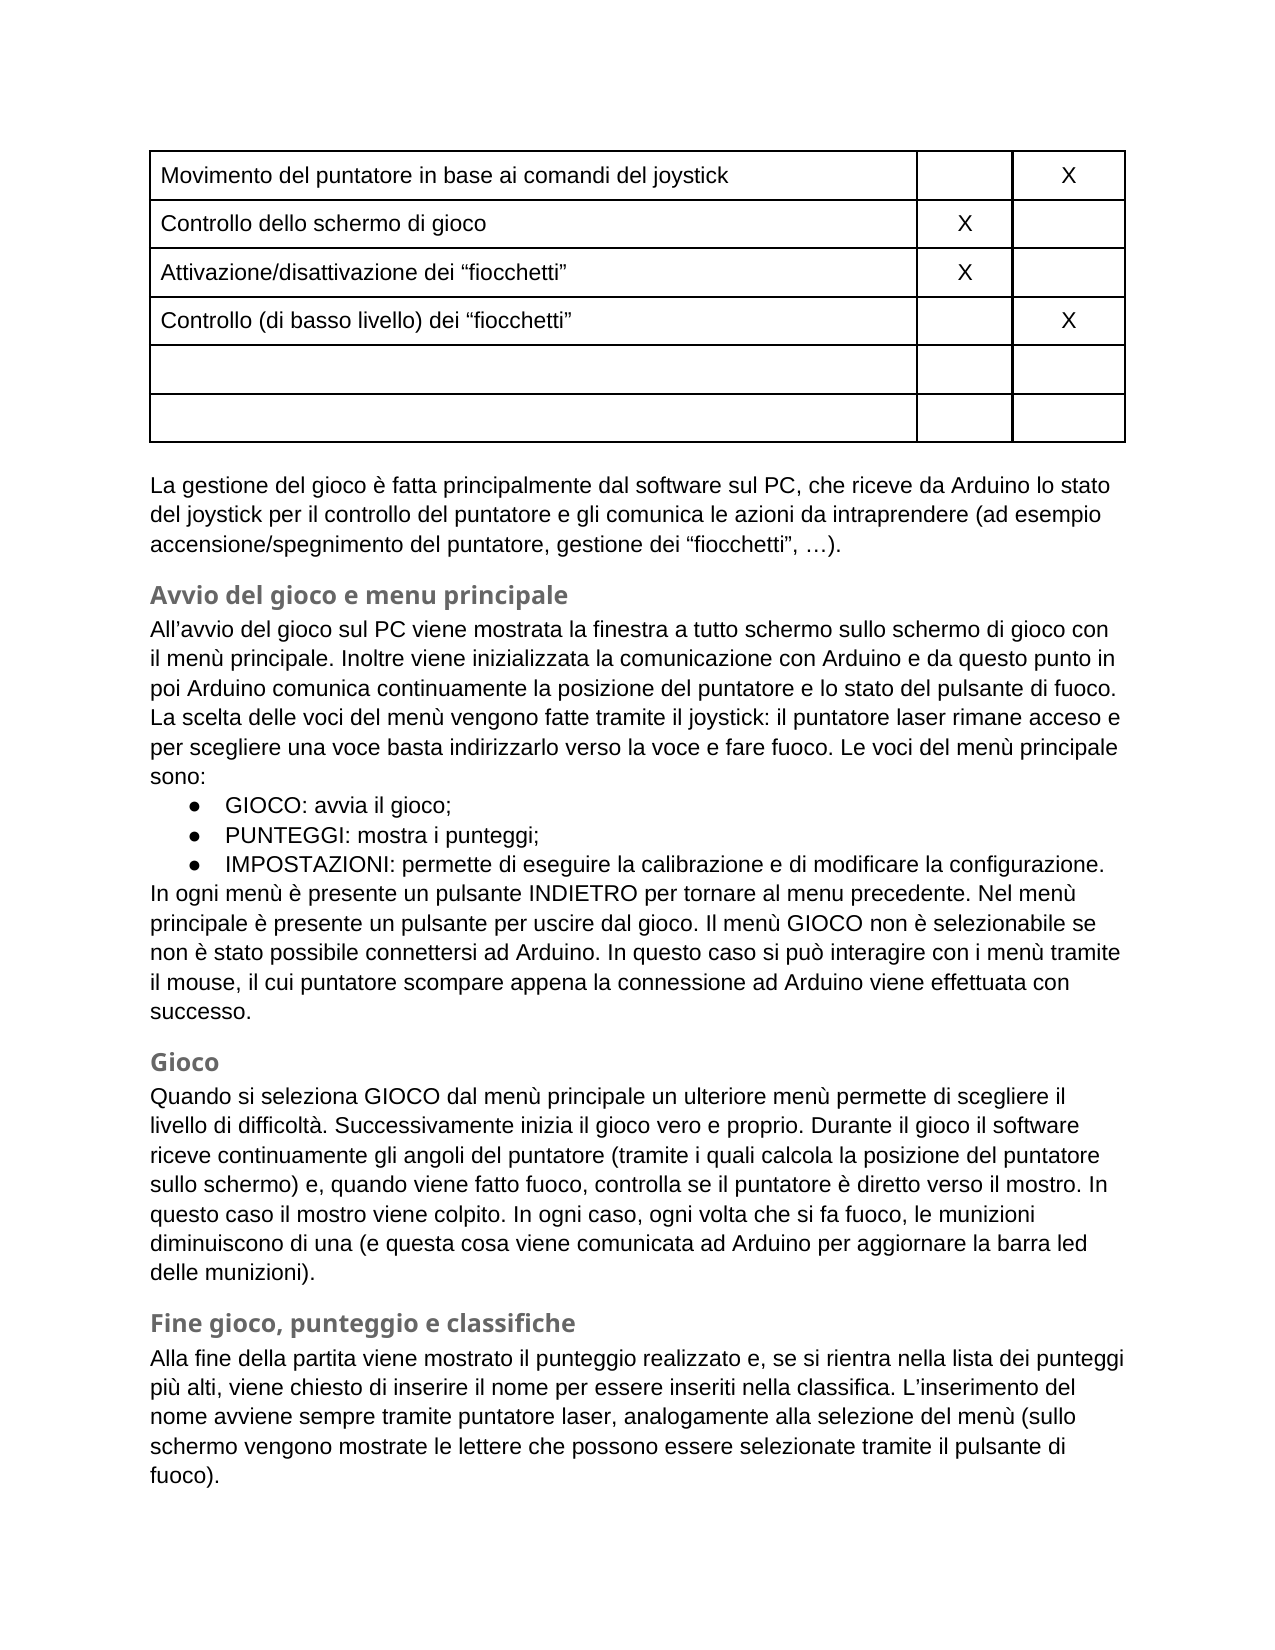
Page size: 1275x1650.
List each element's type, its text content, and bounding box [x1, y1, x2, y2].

table_cell X [1014, 152, 1124, 198]
text Quando si seleziona GIOCO dal menù principale un ulteriore menù permette di scegliere il livello di difficoltà. Successivamente inizia il gioco vero e proprio. Durante il gioco il software riceve continuamente gli angoli del puntatore (tramite i quali calcola la posizione del puntatore sullo schermo) e, quando viene fatto fuoco, controlla se il puntatore è diretto verso il mostro. In questo caso il mostro viene colpito. In ogni caso, ogni volta che si fa fuoco, le munizioni diminuiscono di una (e questa cosa viene comunicata ad Arduino per aggiornare la barra led delle munizioni). [150, 1084, 1125, 1286]
table_cell Attivazione/disattivazione dei “fiocchetti” [151, 249, 916, 296]
list IMPOSTAZIONI: permette di eseguire la calibrazione e di modificare la configurazione. [187, 852, 1125, 877]
table_cell [918, 152, 1011, 198]
subtitle Fine gioco, punteggio e classifiche [150, 1306, 1125, 1340]
table_cell [1014, 249, 1124, 296]
text La gestione del gioco è fatta principalmente dal software sul PC, che riceve da Arduino lo stato del joystick per il controllo del puntatore e gli comunica le azioni da intraprendere (ad esempio accensione/spegnimento del puntatore, gestione dei “fiocchetti”, …). [150, 473, 1125, 557]
table_cell [918, 346, 1011, 393]
text In ogni menù è presente un pulsante INDIETRO per tornare al menu precedente. Nel menù principale è presente un pulsante per uscire dal gioco. Il menù GIOCO non è selezionabile se non è stato possibile connettersi ad Arduino. In questo caso si può interagire con i menù tramite il mouse, il cui puntatore scompare appena la connessione ad Arduino viene effettuata con successo. [150, 881, 1125, 1024]
table_cell X [1014, 298, 1124, 344]
table_cell [1014, 346, 1124, 393]
table_cell Controllo (di basso livello) dei “fiocchetti” [151, 298, 916, 344]
table_cell [1014, 395, 1124, 441]
table_cell [918, 395, 1011, 441]
list PUNTEGGI: mostra i punteggi; [187, 822, 1125, 848]
table_cell [918, 298, 1011, 344]
table_cell [151, 346, 916, 393]
table_cell Movimento del puntatore in base ai comandi del joystick [151, 152, 916, 198]
table_cell [1014, 201, 1124, 247]
table_cell X [918, 249, 1011, 296]
list GIOCO: avvia il gioco; [187, 793, 1125, 818]
subtitle Avvio del gioco e menu principale [150, 577, 1125, 612]
table_cell Controllo dello schermo di gioco [151, 201, 916, 247]
subtitle Gioco [150, 1044, 1125, 1079]
table_cell X [918, 201, 1011, 247]
text Alla fine della partita viene mostrato il punteggio realizzato e, se si rientra nella lista dei punteggi più alti, viene chiesto di inserire il nome per essere inseriti nella classifica. L’inserimento del nome avviene sempre tramite puntatore laser, analogamente alla selezione del menù (sullo schermo vengono mostrate le lettere che possono essere selezionate tramite il pulsante di fuoco). [150, 1345, 1125, 1488]
text All’avvio del gioco sul PC viene mostrata la finestra a tutto schermo sullo schermo di gioco con il menù principale. Inoltre viene inizializzata la comunicazione con Arduino e da questo punto in poi Arduino comunica continuamente la posizione del puntatore e lo stato del pulsante di fuoco. La scelta delle voci del menù vengono fatte tramite il joystick: il puntatore laser rimane acceso e per scegliere una voce basta indirizzarlo verso la voce e fare fuoco. Le voci del menù principale sono: [150, 617, 1125, 789]
table_cell [151, 395, 916, 441]
